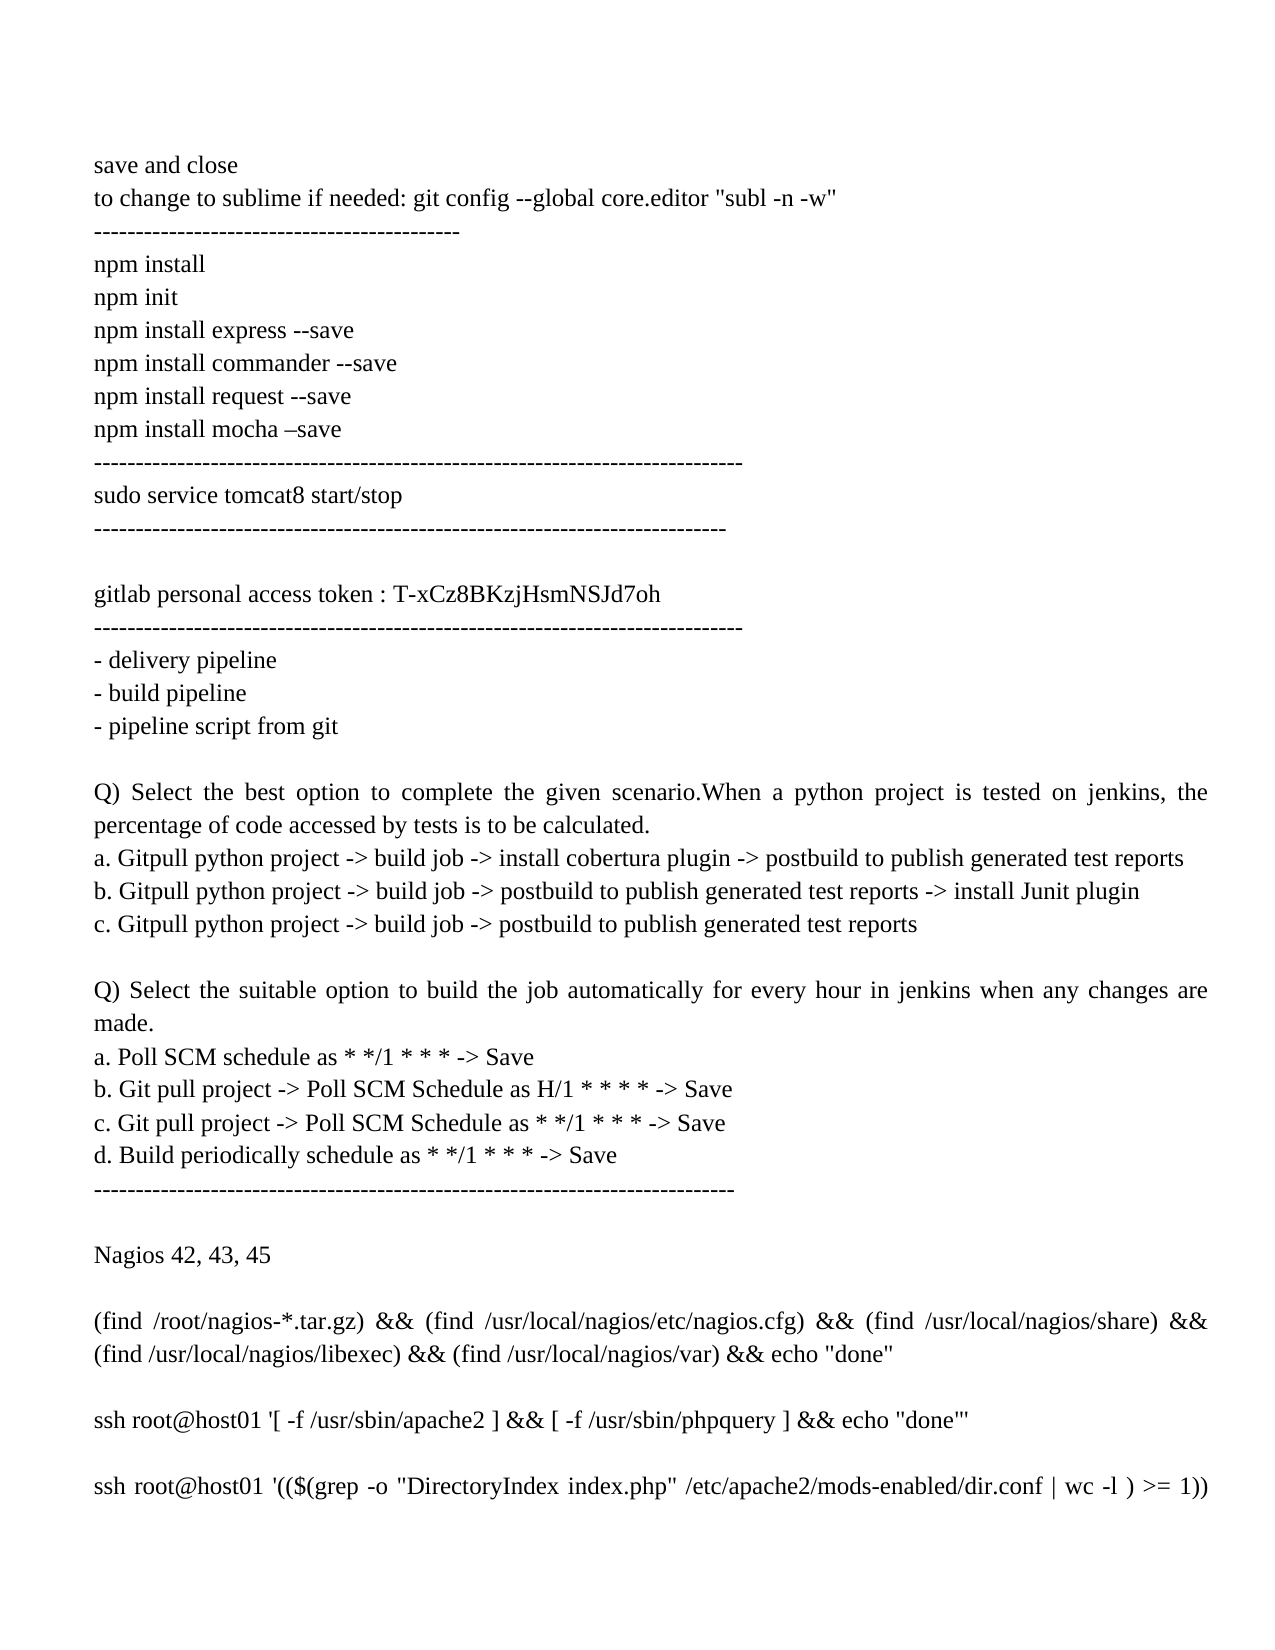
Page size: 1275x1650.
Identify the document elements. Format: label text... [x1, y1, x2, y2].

text -------------------------------------------- [94, 216, 1209, 245]
text ---------------------------------------------------------------------------- [94, 513, 1209, 542]
text b. Gitpull python project -> build job -> postbuild to publish generated test reports -> install Junit plugin [94, 876, 1209, 905]
text a. Poll SCM schedule as * */1 * * * -> Save [94, 1042, 1209, 1070]
text npm install request --save [94, 381, 1209, 410]
text c. Gitpull python project -> build job -> postbuild to publish generated test reports [94, 909, 1209, 938]
text - delivery pipeline [94, 645, 1209, 674]
text save and close [94, 150, 1209, 179]
text npm init [94, 282, 1209, 311]
text - build pipeline [94, 678, 1209, 707]
text gitlab personal access token : T-xCz8BKzjHsmNSJd7oh [94, 579, 1209, 608]
text npm install express --save [94, 315, 1209, 344]
text to change to sublime if needed: git config --global core.editor "subl -n -w" [94, 183, 1209, 212]
text ------------------------------------------------------------------------------ [94, 612, 1209, 641]
text ssh root@host01 '(($(grep -o "DirectoryIndex index.php" /etc/apache2/mods-enabled/dir.conf | wc -l ) >= 1)) [94, 1471, 1209, 1499]
text Q) Select the best option to complete the given scenario.When a python project is tested on jenkins, the percentage of code accessed by tests is to be calculated. [94, 777, 1209, 839]
text - pipeline script from git [94, 711, 1209, 740]
text (find /root/nagios-*.tar.gz) && (find /usr/local/nagios/etc/nagios.cfg) && (find /usr/local/nagios/share) && (find /usr/local/nagios/libexec) && (find /usr/local/nagios/var) && echo "done" [94, 1306, 1209, 1367]
text a. Gitpull python project -> build job -> install cobertura plugin -> postbuild to publish generated test reports [94, 843, 1209, 872]
text c. Git pull project -> Poll SCM Schedule as * */1 * * * -> Save [94, 1108, 1209, 1136]
text sudo service tomcat8 start/stop [94, 480, 1209, 509]
text b. Git pull project -> Poll SCM Schedule as H/1 * * * * -> Save [94, 1074, 1209, 1103]
text npm install commander --save [94, 348, 1209, 377]
text Q) Select the suitable option to build the job automatically for every hour in jenkins when any changes are made. [94, 976, 1209, 1037]
text npm install [94, 249, 1209, 278]
text Nagios 42, 43, 45 [94, 1240, 1209, 1268]
text npm install mocha –save [94, 414, 1209, 443]
text ssh root@host01 '[ -f /usr/sbin/apache2 ] && [ -f /usr/sbin/phpquery ] && echo "done"' [94, 1405, 1209, 1433]
text ------------------------------------------------------------------------------ [94, 447, 1209, 476]
text ----------------------------------------------------------------------------- [94, 1174, 1209, 1202]
text d. Build periodically schedule as * */1 * * * -> Save [94, 1141, 1209, 1169]
